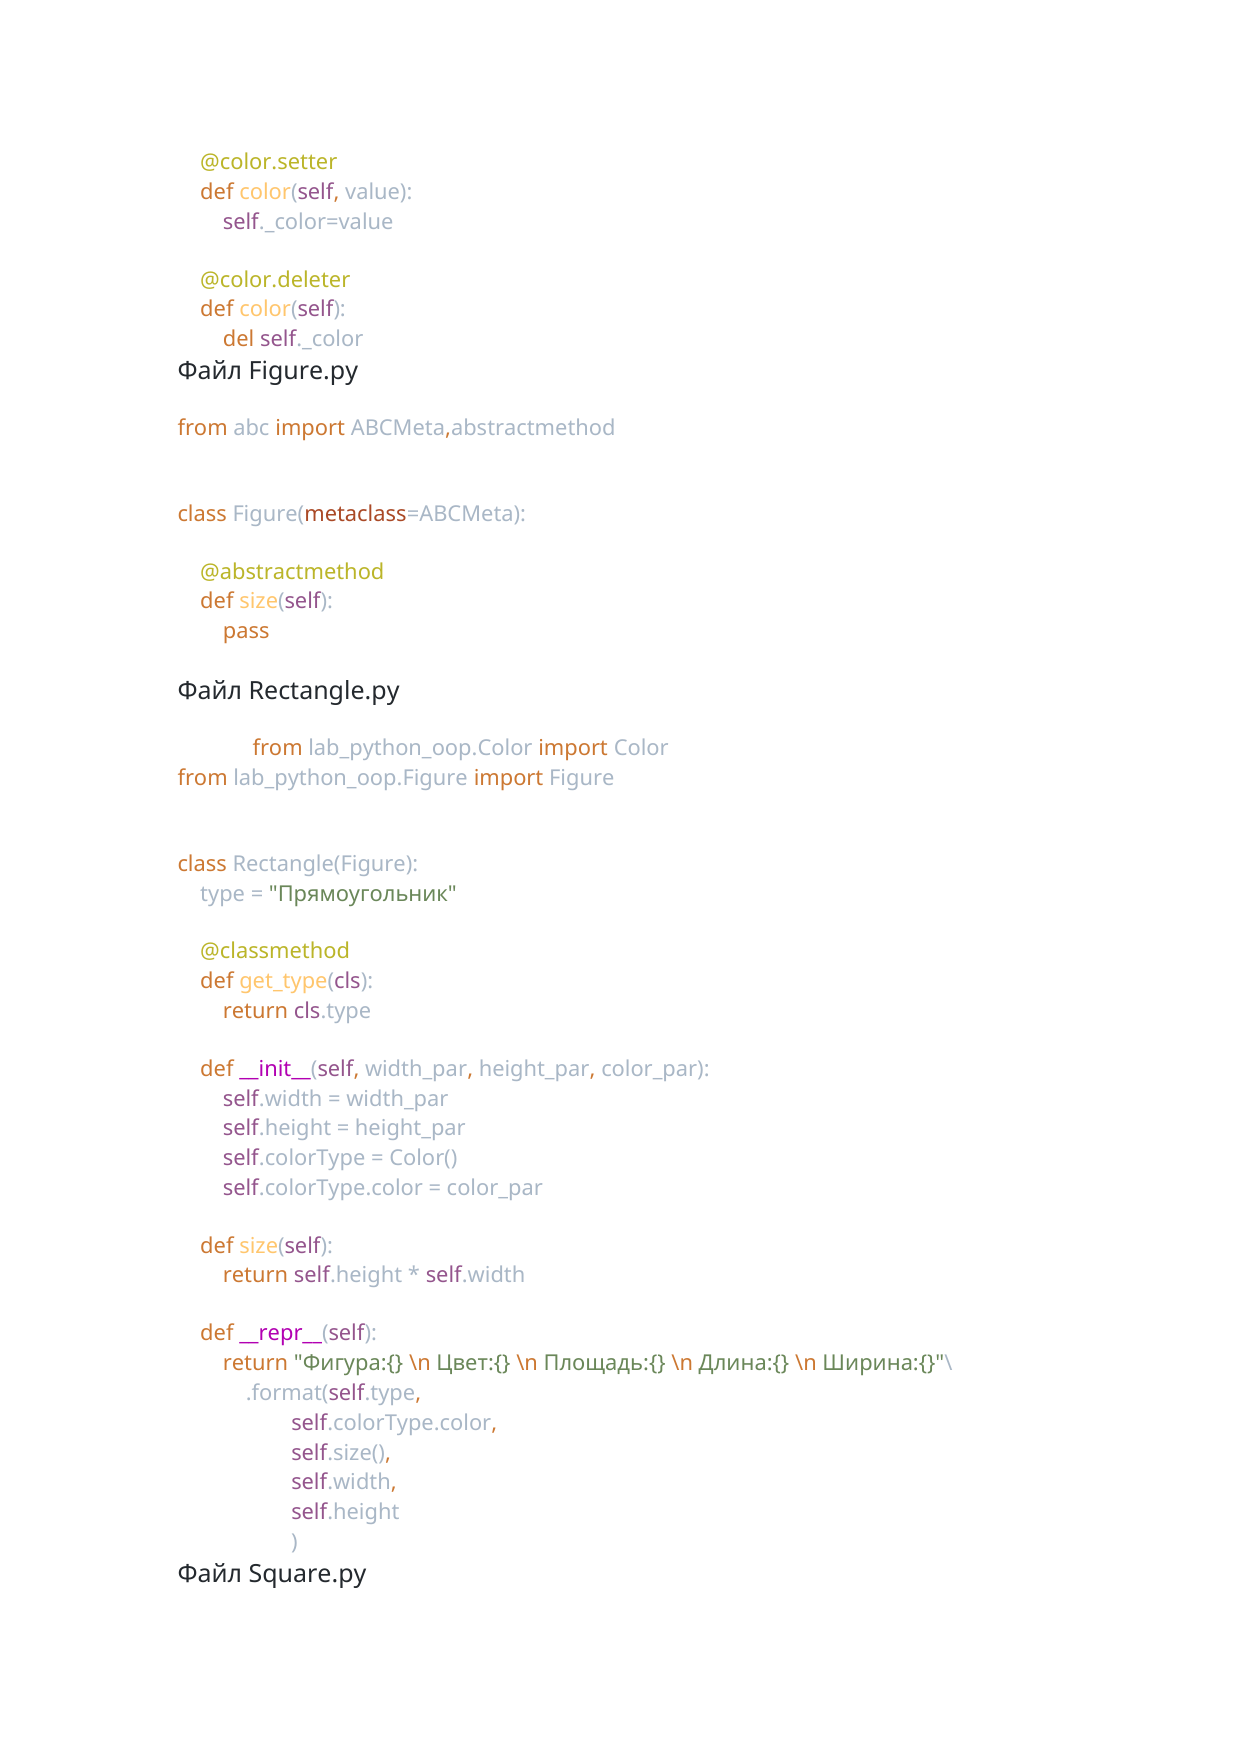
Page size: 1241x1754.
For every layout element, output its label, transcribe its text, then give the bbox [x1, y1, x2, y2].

text from abc import ABCMeta,abstractmethod class Figure(metaclass=ABCMeta): @abstractmethod def size(self): pass Файл Rectangle.py [177, 412, 1152, 707]
text from lab_python_oop.Color import Color from lab_python_oop.Figure import Figure class Rectangle(Figure): type = "Прямоугольник" @classmethod def get_type(cls): return cls.type def __init__(self, width_par, height_par, color_par): self.width = width_par self.height = height_par self.colorType = Color() self.colorType.color = color_par def size(self): return self.height * self.width def __repr__(self): return "Фигура:{} \n Цвет:{} \n Площадь:{} \n Длина:{} \n Ширина:{}"\ .format(self.type, self.colorType.color, self.size(), self.width, self.height ) Файл Square.py [177, 732, 1152, 1590]
text @color.setter def color(self, value): self._color=value @color.deleter def color(self): del self._color Файл Figure.py [177, 118, 1152, 387]
